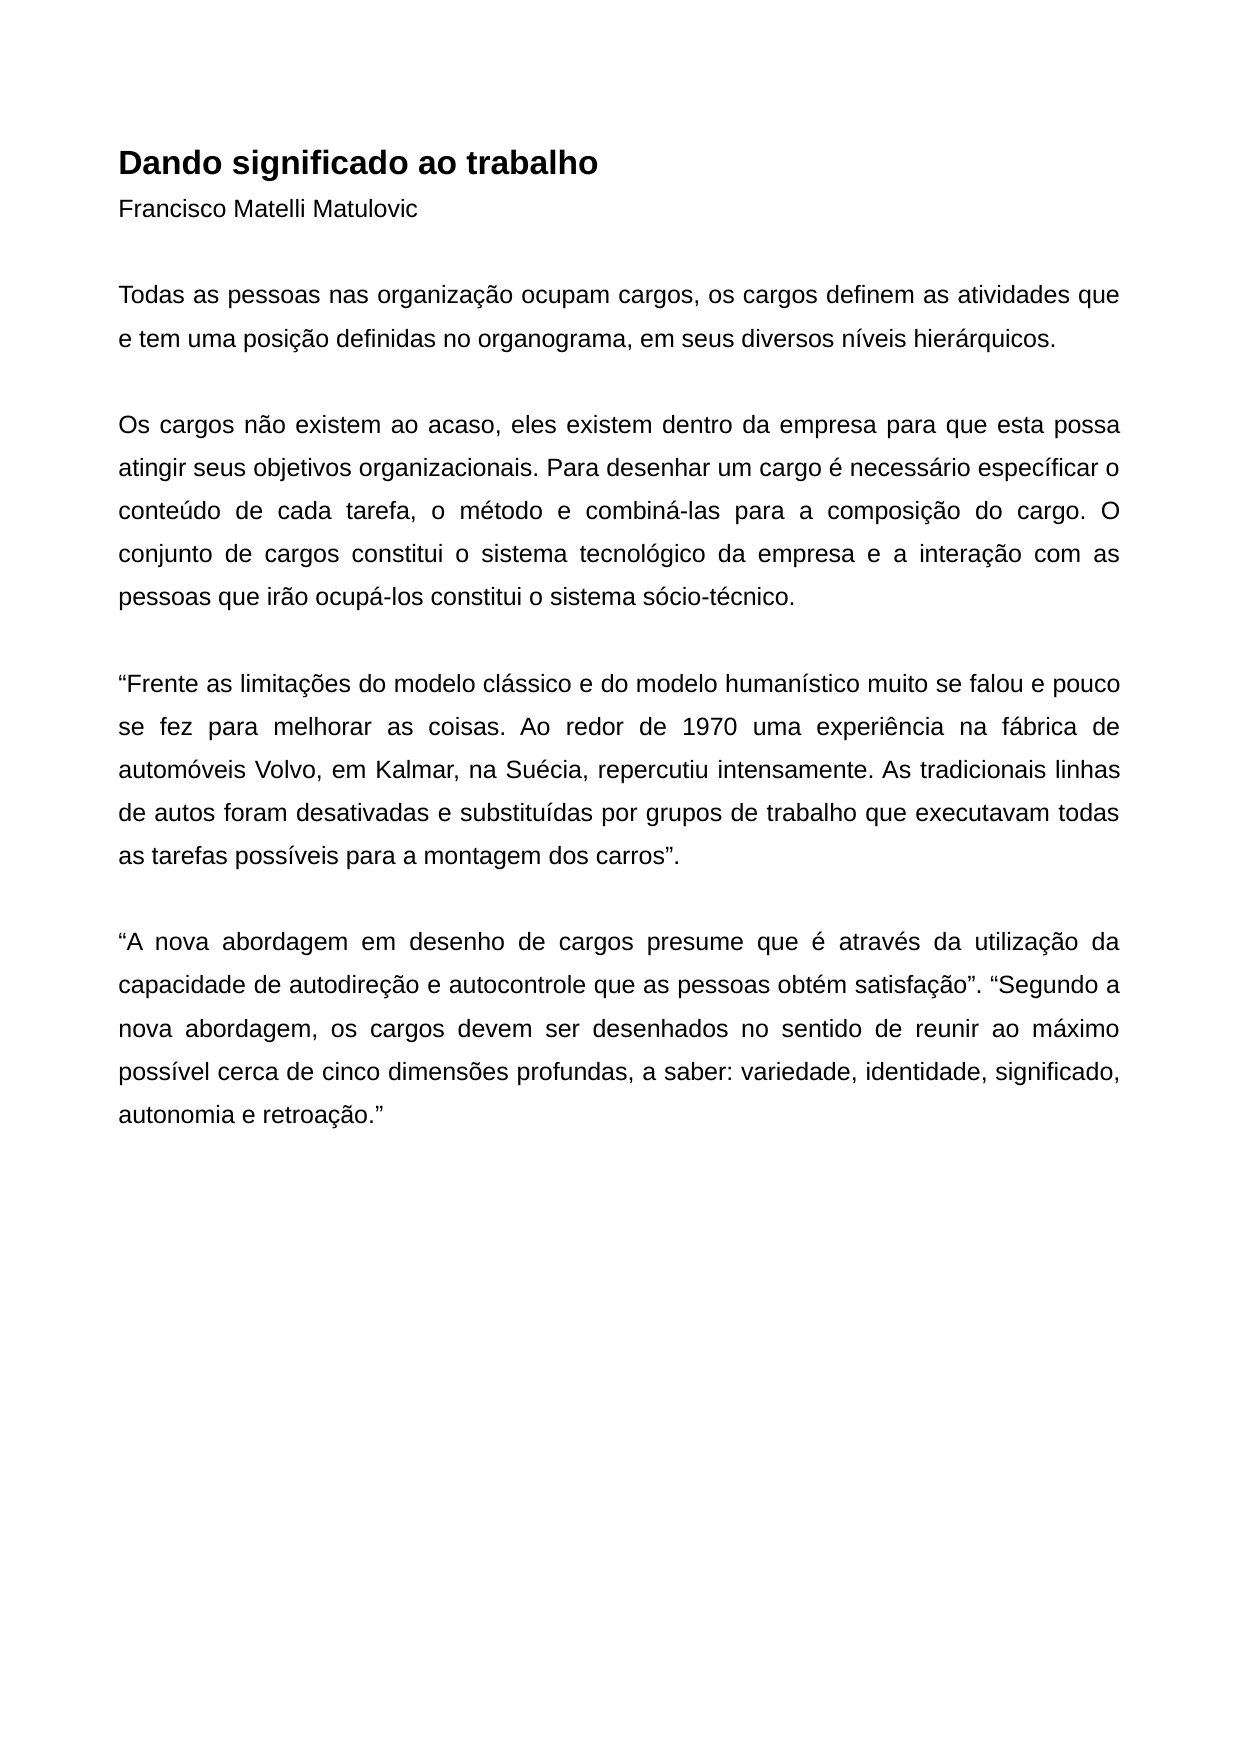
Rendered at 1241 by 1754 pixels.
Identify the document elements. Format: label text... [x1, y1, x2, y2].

text Francisco Matelli Matulovic [118, 194, 1122, 223]
text “A nova abordagem em desenho de cargos presume que é através da utilização da capacidade de autodireção e autocontrole que as pessoas obtém satisfação”. “Segundo a nova abordagem, os cargos devem ser desenhados no sentido de reunir ao máximo possível cerca de cinco dimensões profundas, a saber: variedade, identidade, significado, autonomia e retroação.” [118, 927, 1122, 1129]
subtitle Dando significado ao trabalho [118, 143, 1122, 182]
text Todas as pessoas nas organização ocupam cargos, os cargos definem as atividades que e tem uma posição definidas no organograma, em seus diversos níveis hierárquicos. [118, 281, 1122, 352]
text Os cargos não existem ao acaso, eles existem dentro da empresa para que esta possa atingir seus objetivos organizacionais. Para desenhar um cargo é necessário específicar o conteúdo de cada tarefa, o método e combiná-las para a composição do cargo. O conjunto de cargos constitui o sistema tecnológico da empresa e a interação com as pessoas que irão ocupá-los constitui o sistema sócio-técnico. [118, 410, 1122, 611]
text “Frente as limitações do modelo clássico e do modelo humanístico muito se falou e pouco se fez para melhorar as coisas. Ao redor de 1970 uma experiência na fábrica de automóveis Volvo, em Kalmar, na Suécia, repercutiu intensamente. As tradicionais linhas de autos foram desativadas e substituídas por grupos de trabalho que executavam todas as tarefas possíveis para a montagem dos carros”. [118, 669, 1122, 870]
